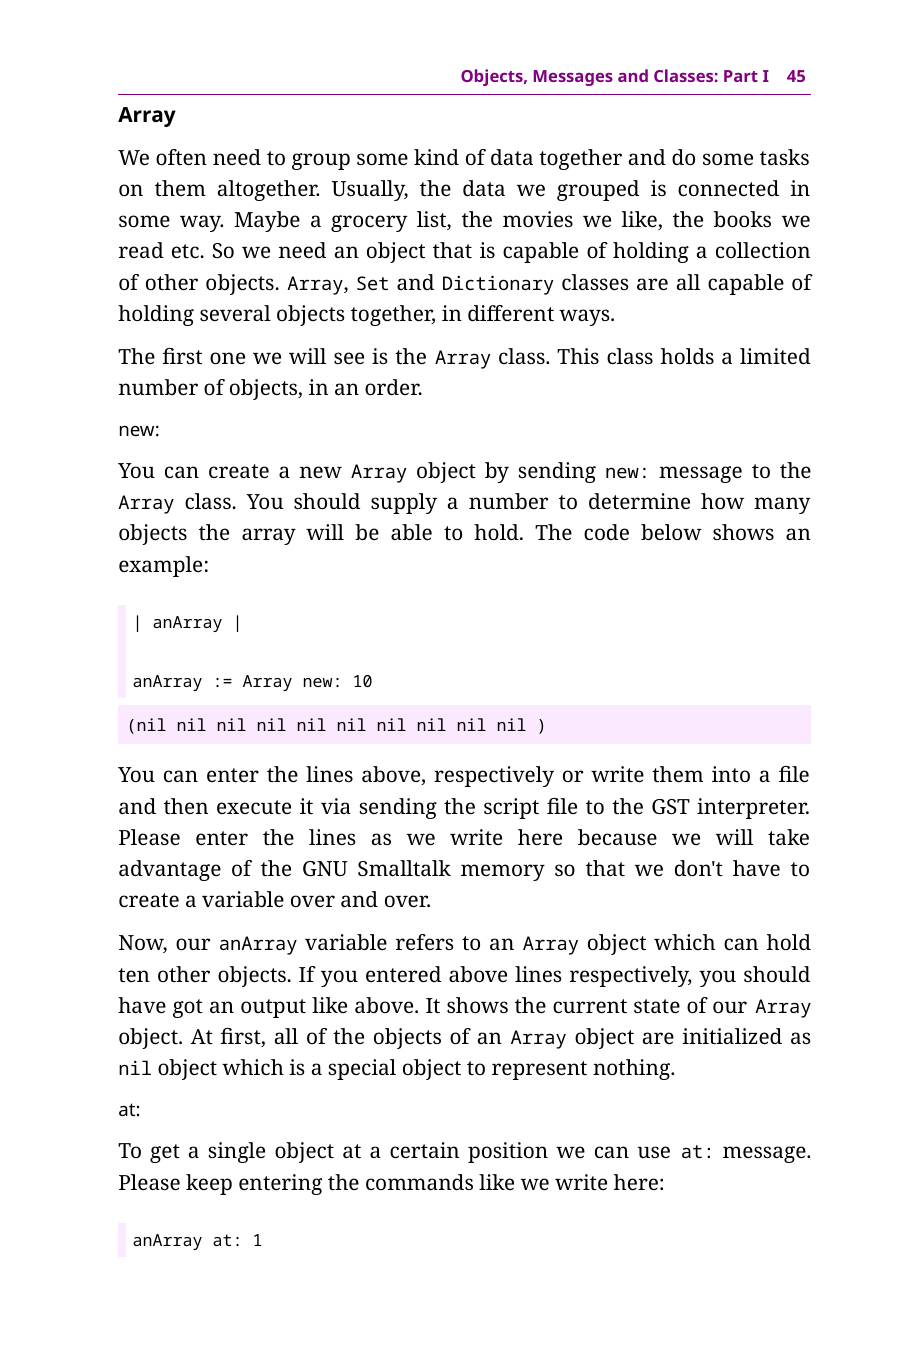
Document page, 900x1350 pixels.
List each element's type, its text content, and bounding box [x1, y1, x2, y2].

text Now, our anArray variable refers to an Array object which can hold ten other objects. If you entered above lines respectively, you should have got an output like above. It shows the current state of our Array object. At first, all of the objects of an Array object are initialized as nil object which is a special object to represent nothing. [118, 928, 811, 1082]
text The first one we will see is the Array class. This class holds a limited number of objects, in an order. [118, 342, 811, 402]
text (nil nil nil nil nil nil nil nil nil nil ) [126, 713, 803, 736]
text You can enter the lines above, respectively or write them into a file and then execute it via sending the script file to the GST interpreter. Please enter the lines as we write here because we will take advantage of the GNU Smalltalk memory so that we don't have to create a variable over and over. [118, 761, 811, 914]
subtitle Array [118, 100, 811, 128]
text You can create a new Array object by sending new: message to the Array class. You should supply a number to determine how many objects the array will be able to hold. The code below shows an example: [118, 456, 811, 578]
subtitle at: [118, 1097, 811, 1122]
text anArray at: 1 [118, 1222, 811, 1257]
text | anArray | anArray := Array new: 10 [118, 604, 811, 698]
text To get a single object at a certain position we can use at: message. Please keep entering the commands like we write here: [118, 1136, 811, 1196]
subtitle new: [118, 416, 811, 442]
text We often need to group some kind of data together and do some tasks on them altogether. Usually, the data we grouped is connected in some way. Maybe a grocery list, the movies we like, the books we read etc. So we need an object that is capable of holding a collection of other objects. Array, Set and Dictionary classes are all capable of holding several objects together, in different ways. [118, 143, 811, 327]
